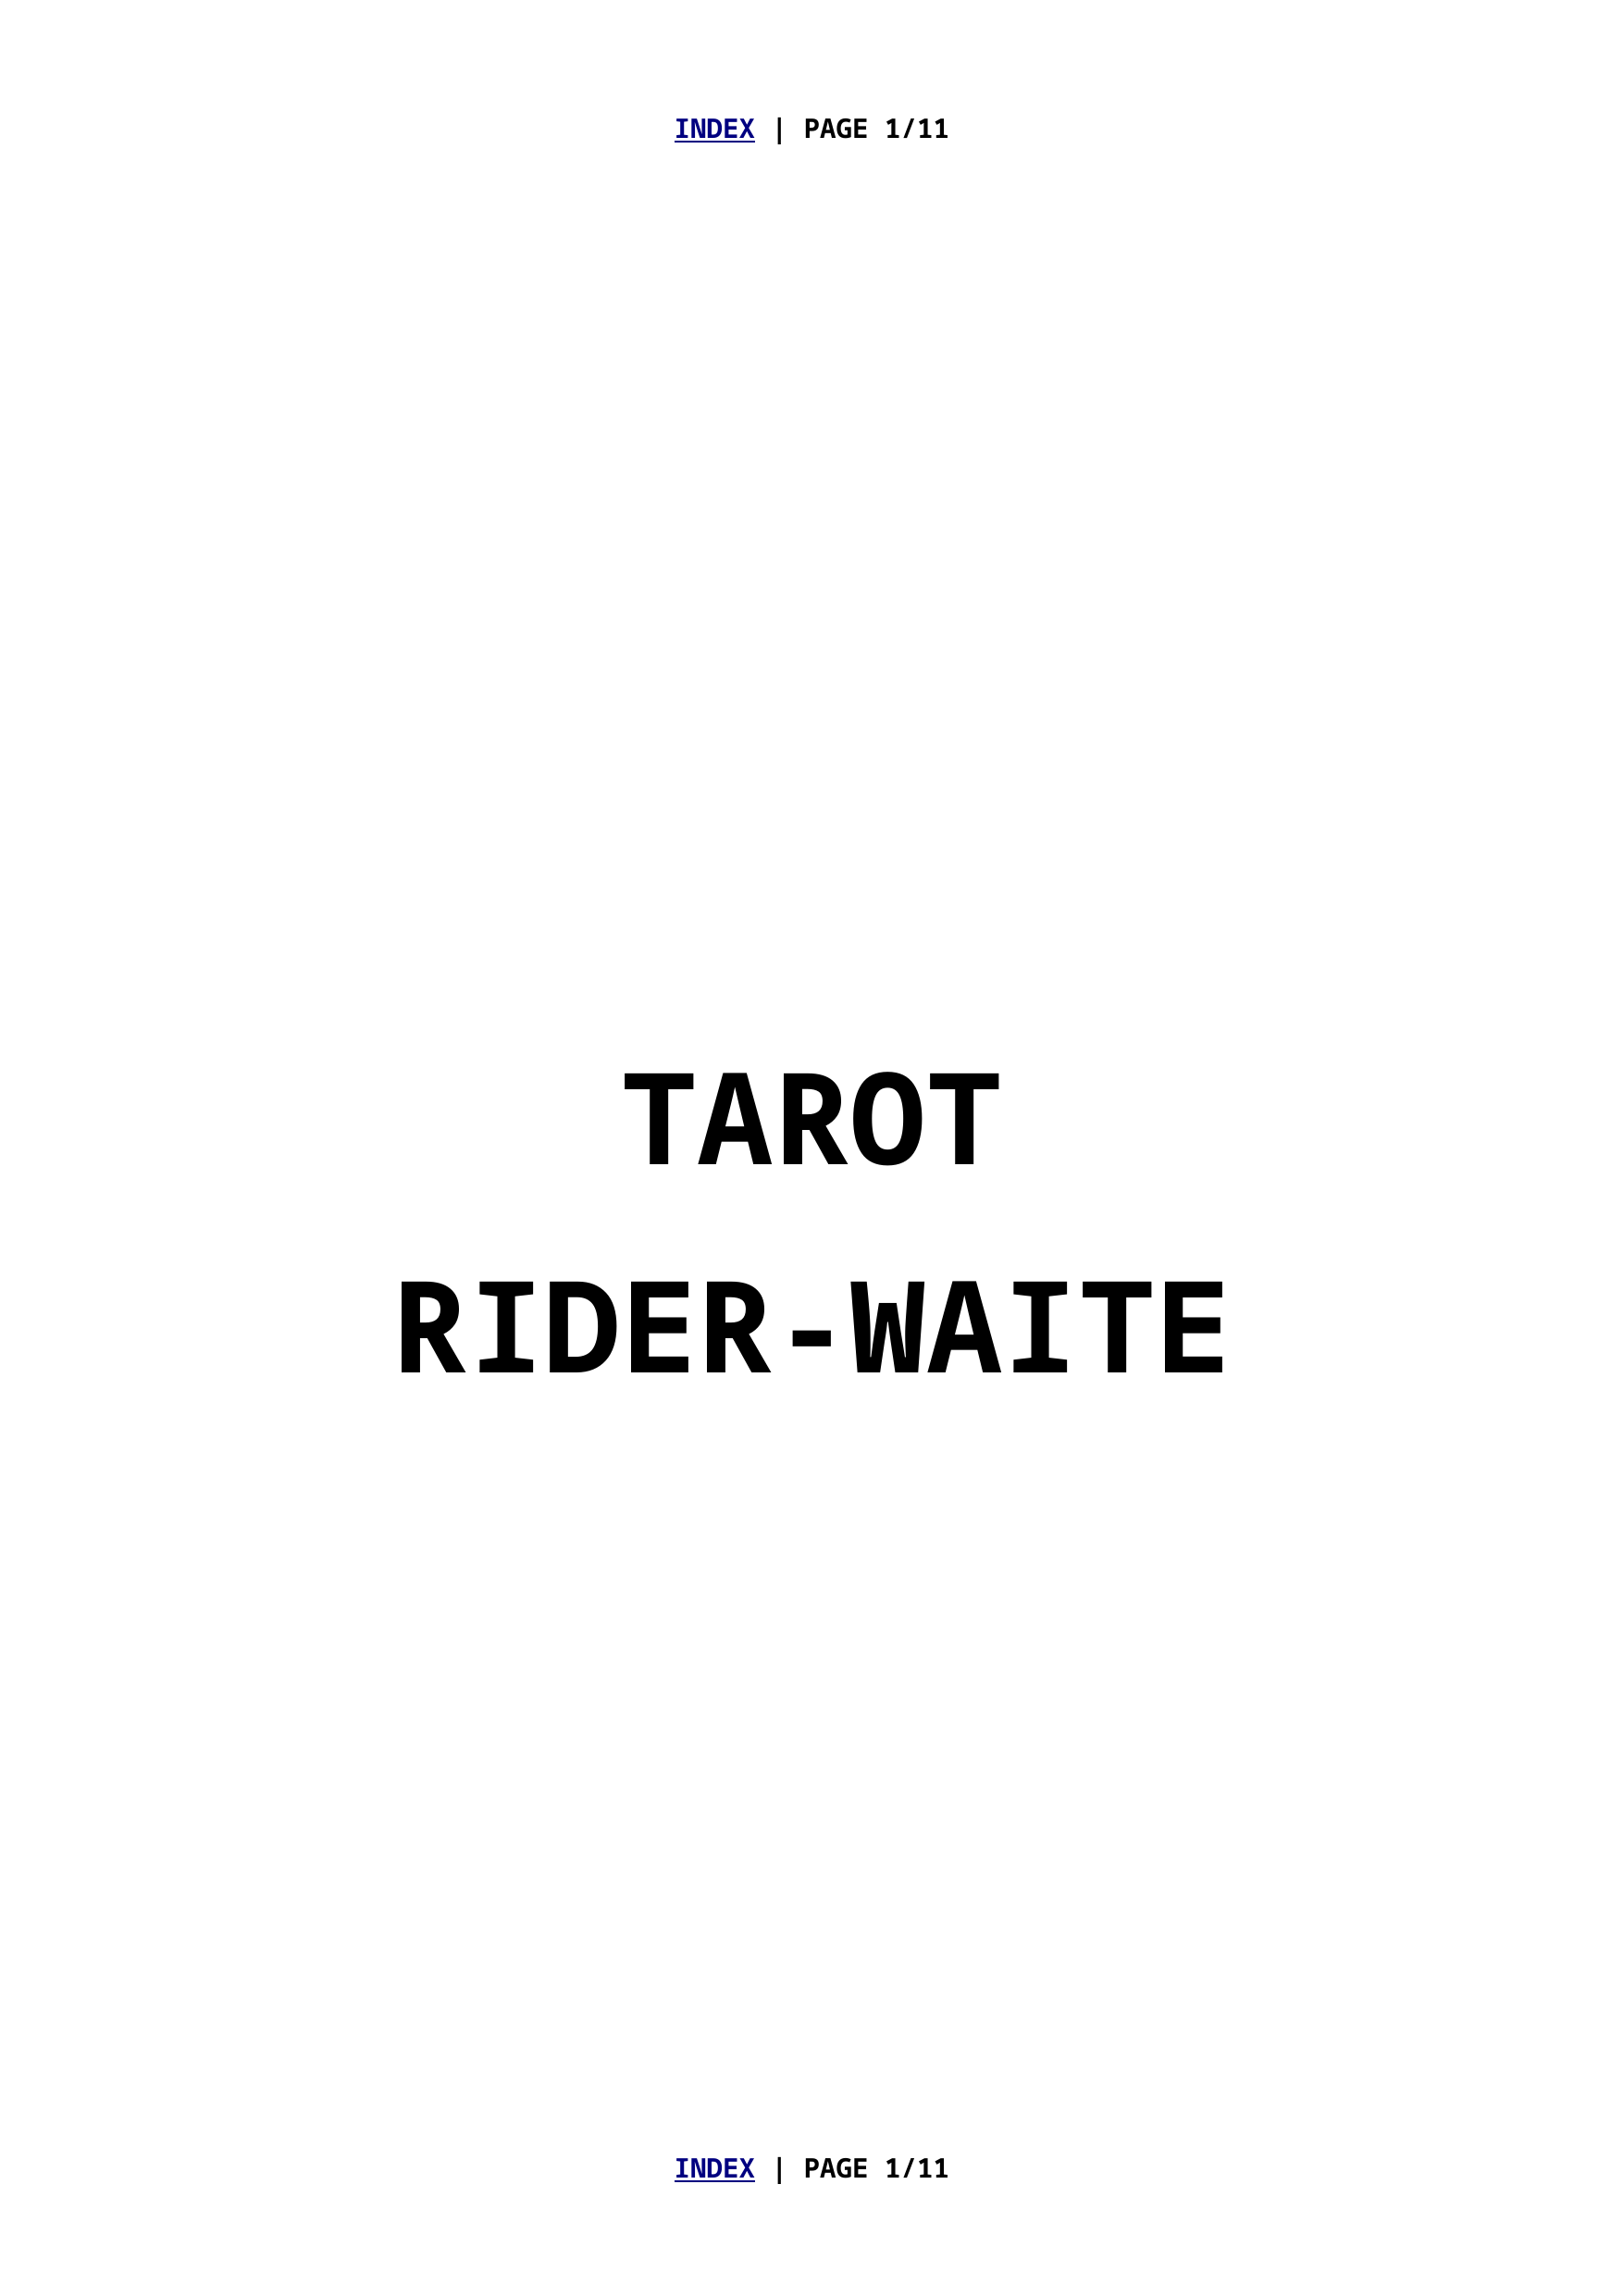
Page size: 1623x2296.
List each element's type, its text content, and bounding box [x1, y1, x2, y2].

title RIDER-WAITE [109, 1236, 1514, 1409]
title TAROT [109, 1028, 1514, 1202]
